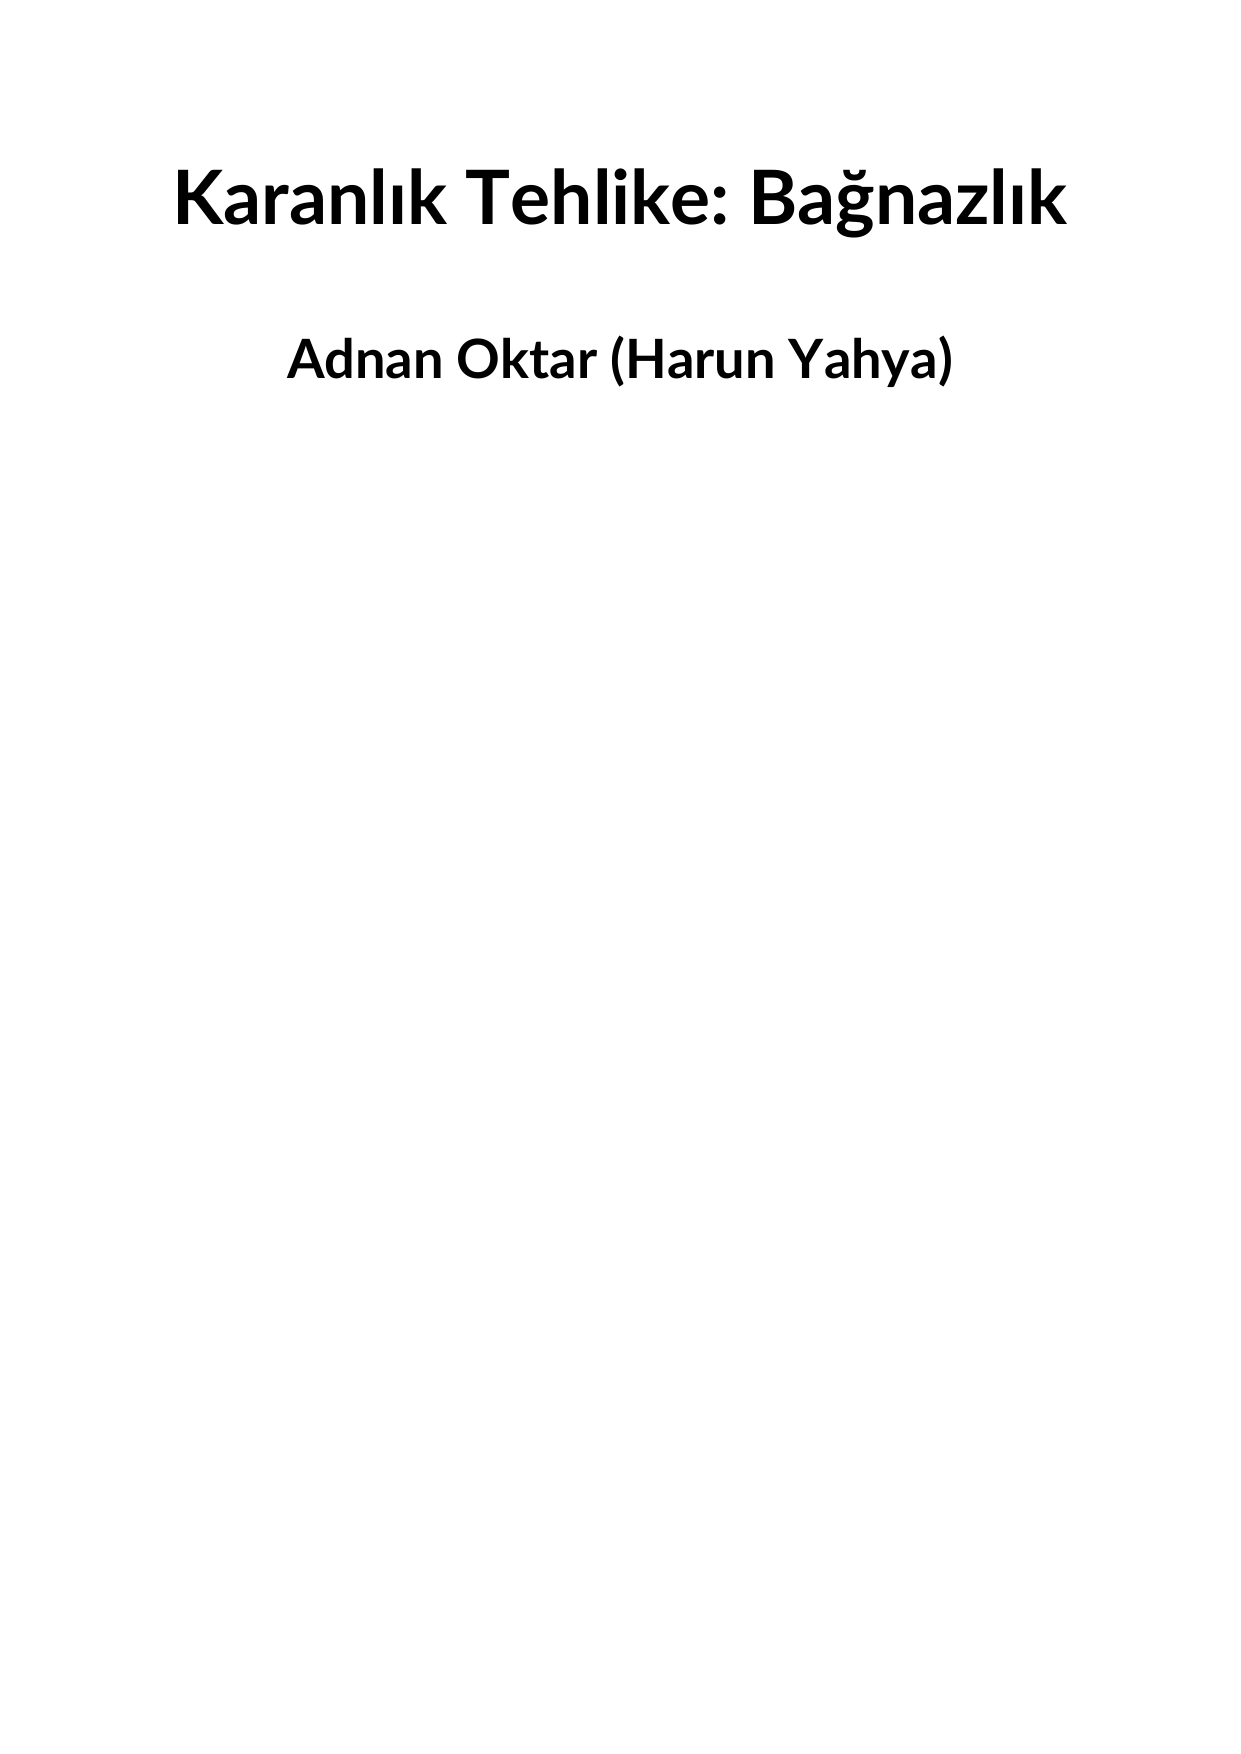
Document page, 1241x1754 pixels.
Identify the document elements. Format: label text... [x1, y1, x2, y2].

text Adnan Oktar (Harun Yahya) [75, 325, 1165, 390]
subtitle Karanlık Tehlike: Bağnazlık [75, 150, 1165, 240]
